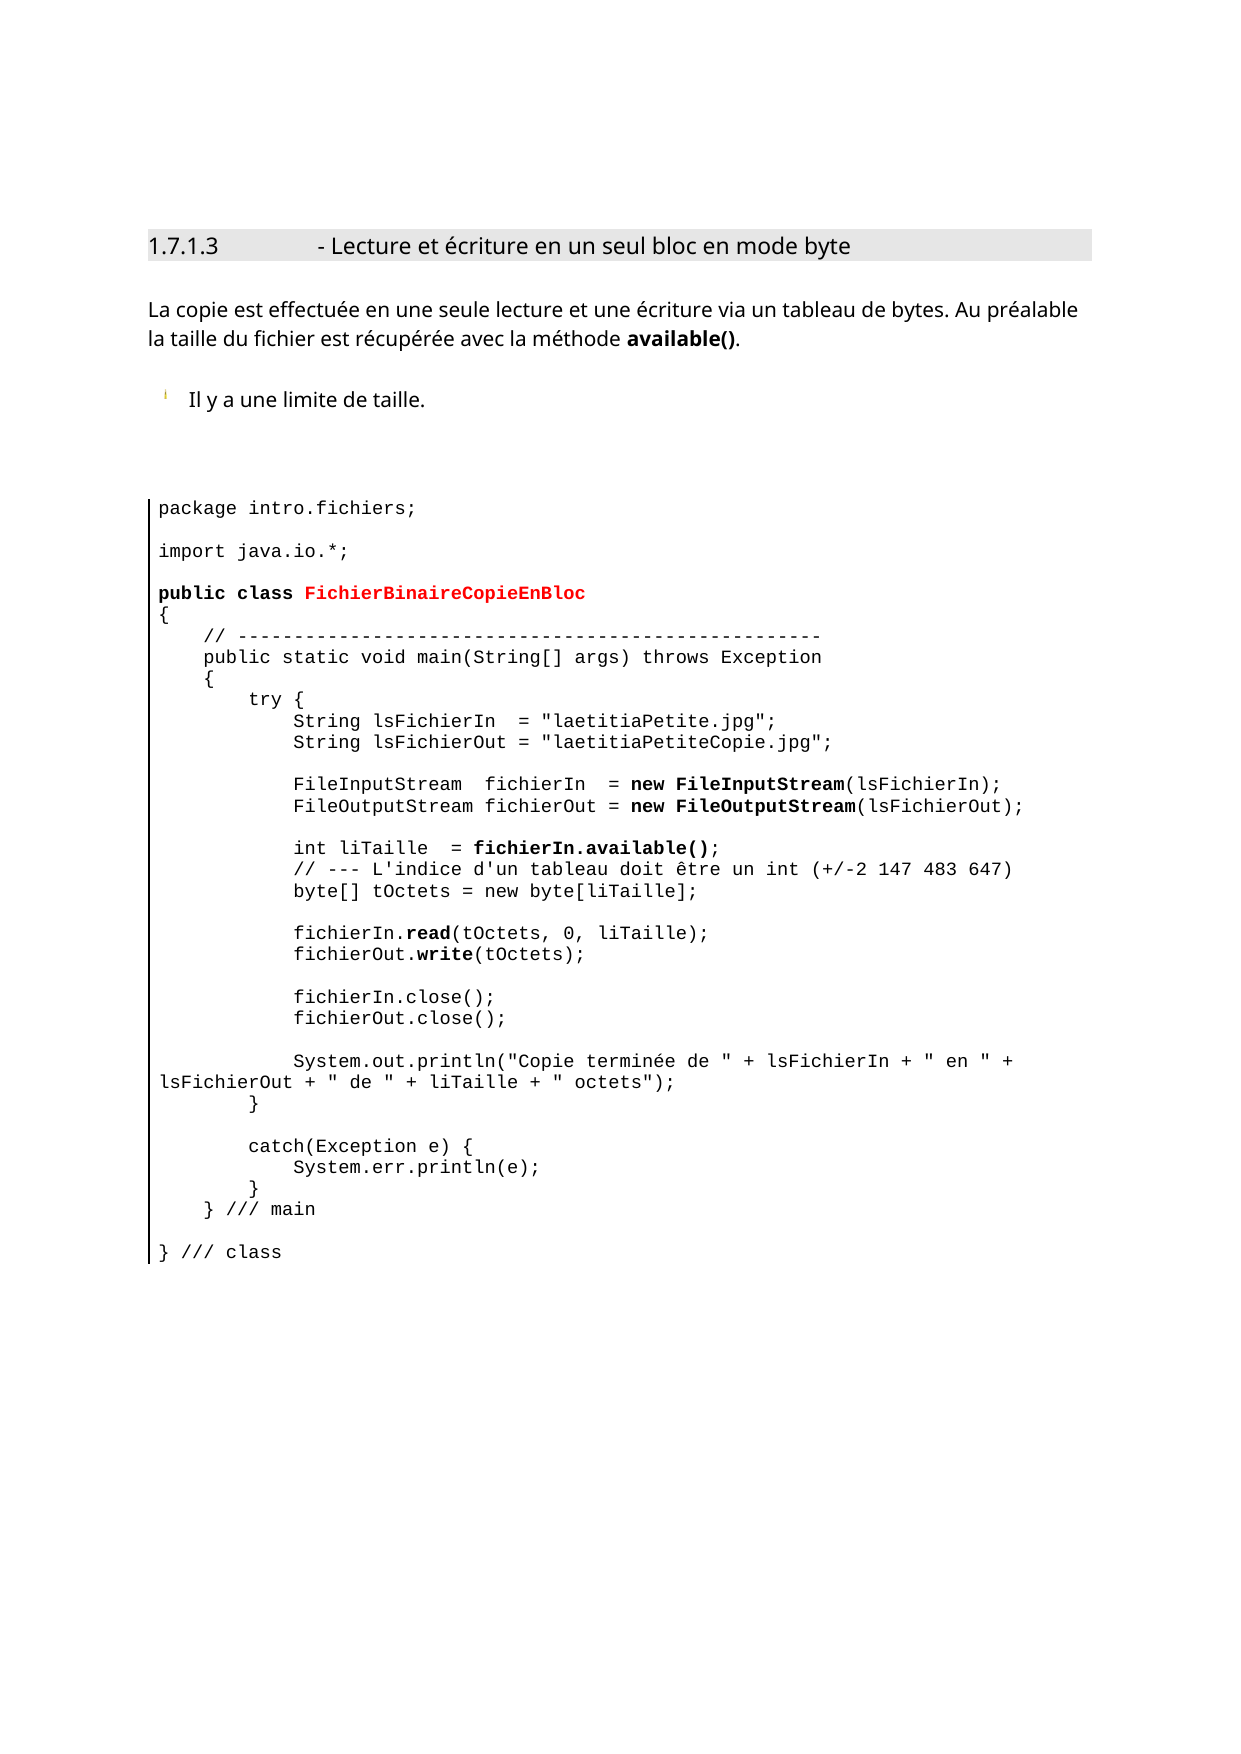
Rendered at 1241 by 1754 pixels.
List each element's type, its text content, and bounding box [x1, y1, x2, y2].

text FileInputStream fichierIn = new FileInputStream(lsFichierIn); [150, 775, 1092, 796]
text String lsFichierOut = "laetitiaPetiteCopie.jpg"; [150, 733, 1092, 754]
text int liTaille = fichierIn.available(); [150, 839, 1092, 860]
text // ---------------------------------------------------- [150, 626, 1092, 648]
text fichierIn.read(tOctets, 0, liTaille); [150, 924, 1092, 945]
text fichierOut.write(tOctets); [150, 945, 1092, 966]
text public static void main(String[] args) throws Exception [150, 648, 1092, 669]
text try { [150, 690, 1092, 711]
text } [150, 1179, 1092, 1200]
subtitle - Lecture et écriture en un seul bloc en mode byte [148, 229, 1092, 261]
text String lsFichierIn = "laetitiaPetite.jpg"; [150, 711, 1092, 733]
text Il y a une limite de taille. [148, 381, 1092, 413]
text La copie est effectuée en une seule lecture et une écriture via un tableau de bytes. Au préalable la taille du fichier est récupérée avec la méthode available(). [148, 296, 1092, 352]
text FileOutputStream fichierOut = new FileOutputStream(lsFichierOut); [150, 796, 1092, 818]
text fichierIn.close(); [150, 988, 1092, 1009]
text System.err.println(e); [150, 1158, 1092, 1179]
text { [150, 605, 1092, 626]
text } /// main [150, 1200, 1092, 1221]
text } /// class [150, 1243, 1092, 1264]
text byte[] tOctets = new byte[liTaille]; [150, 881, 1092, 903]
text // --- L'indice d'un tableau doit être un int (+/-2 147 483 647) [150, 860, 1092, 881]
text { [150, 669, 1092, 690]
text import java.io.*; [150, 541, 1092, 563]
text public class FichierBinaireCopieEnBloc [150, 584, 1092, 605]
text catch(Exception e) { [150, 1136, 1092, 1158]
text System.out.println("Copie terminée de " + lsFichierIn + " en " + lsFichierOut + " de " + liTaille + " octets"); [150, 1051, 1092, 1094]
text } [150, 1094, 1092, 1115]
text fichierOut.close(); [150, 1009, 1092, 1030]
text package intro.fichiers; [150, 499, 1092, 520]
